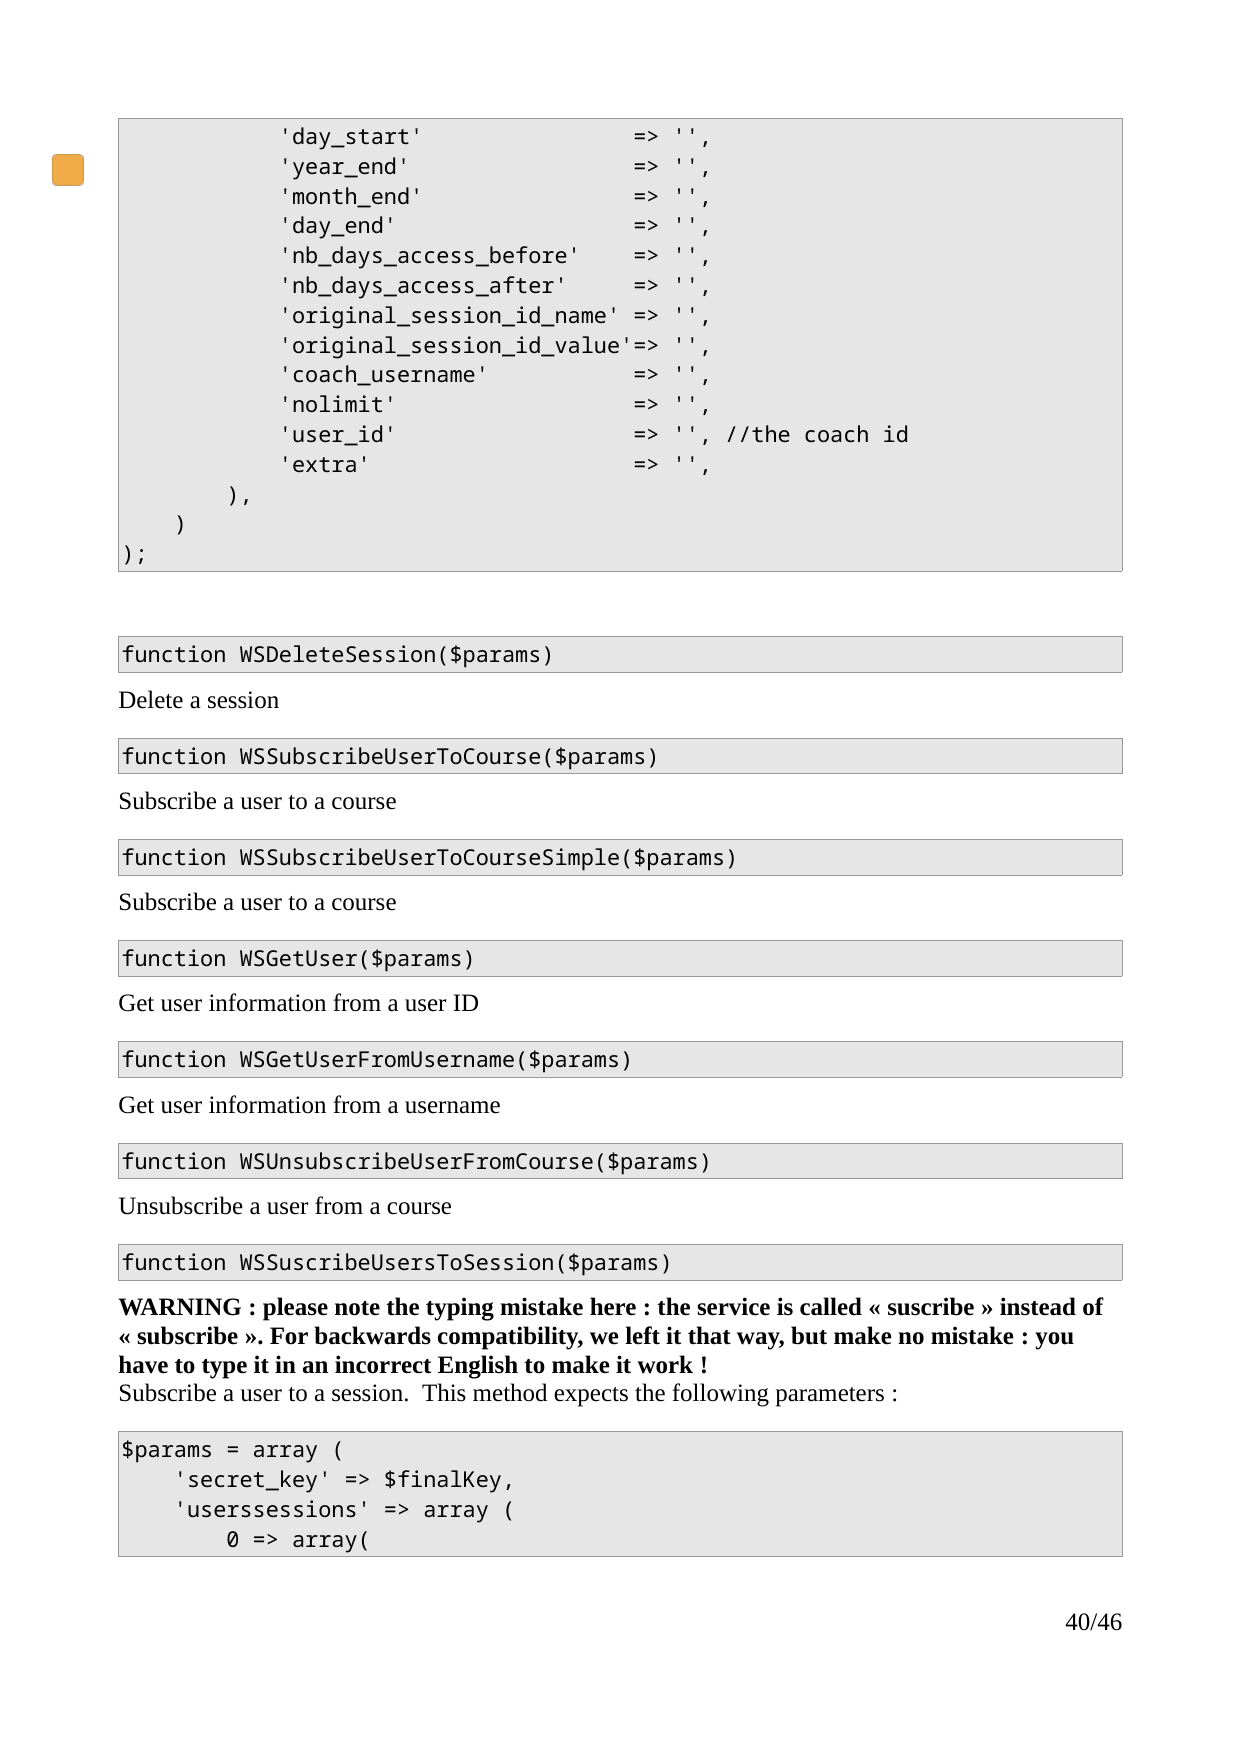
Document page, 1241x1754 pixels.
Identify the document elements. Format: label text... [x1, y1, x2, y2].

text Subscribe a user to a course [118, 887, 1122, 916]
text Unsubscribe a user from a course [118, 1191, 1122, 1220]
text function WSGetUser($params) [119, 941, 1122, 976]
text function WSSubscribeUserToCourse($params) [119, 739, 1122, 773]
picture [51, 153, 84, 187]
text Delete a session [118, 685, 1122, 713]
text Get user information from a user ID [118, 988, 1122, 1017]
text WARNING : please note the typing mistake here : the service is called « suscribe » instead of « subscribe ». For backwards compatibility, we left it that way, but make no mistake : you have to type it in an incorrect English to make it work ! Subscribe a user to a session. This method expects the following parameters : [118, 1292, 1122, 1407]
text Get user information from a username [118, 1090, 1122, 1118]
text function WSDeleteSession($params) [119, 637, 1122, 672]
text $params = array ( 'secret_key' => $finalKey, 'userssessions' => array ( 0 => array( [119, 1432, 1122, 1556]
text function WSUnsubscribeUserFromCourse($params) [119, 1144, 1122, 1178]
text function WSSubscribeUserToCourseSimple($params) [119, 840, 1122, 875]
text 'day_start' => '', 'year_end' => '', 'month_end' => '', 'day_end' => '', 'nb_days_access_before' => '', 'nb_days_access_after' => '', 'original_session_id_name' => '', 'original_session_id_value'=> '', 'coach_username' => '', 'nolimit' => '', 'user_id' => '', //the coach id 'extra' => '', ), ) ); [119, 119, 1122, 571]
text function WSGetUserFromUsername($params) [119, 1042, 1122, 1077]
text function WSSuscribeUsersToSession($params) [119, 1245, 1122, 1280]
text Subscribe a user to a course [118, 786, 1122, 815]
